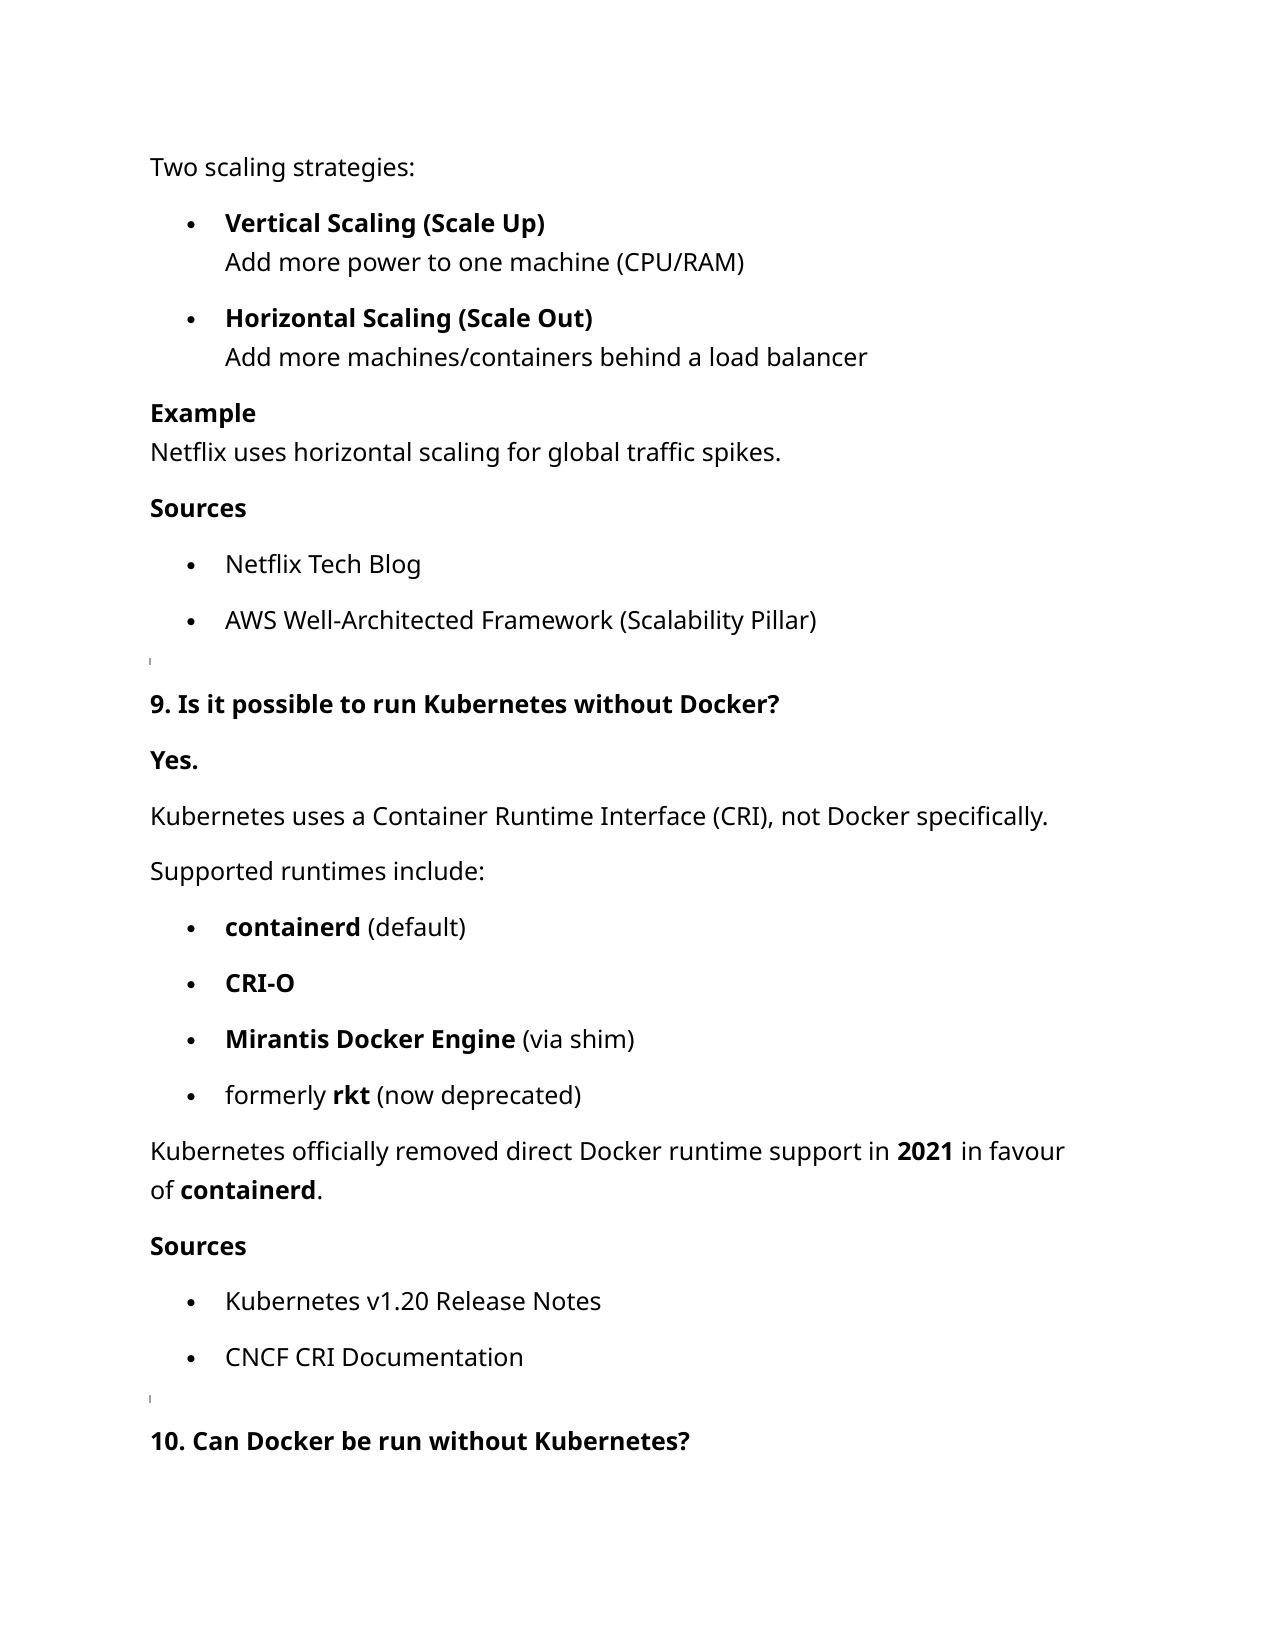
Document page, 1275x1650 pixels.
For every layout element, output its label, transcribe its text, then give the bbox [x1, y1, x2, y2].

text Example Netflix uses horizontal scaling for global traffic spikes. [150, 396, 1125, 469]
list Mirantis Docker Engine (via shim) [187, 1021, 1125, 1056]
text Two scaling strategies: [150, 150, 1125, 184]
list CNCF CRI Documentation [187, 1340, 1125, 1374]
text 10. Can Docker be run without Kubernetes? [150, 1424, 1125, 1458]
text Supported runtimes include: [150, 854, 1125, 888]
text Sources [150, 491, 1125, 525]
text 9. Is it possible to run Kubernetes without Docker? [150, 686, 1125, 721]
list AWS Well-Architected Framework (Scalability Pillar) [187, 602, 1125, 637]
text Kubernetes officially removed direct Docker runtime support in 2021 in favour of containerd. [150, 1133, 1125, 1206]
list Vertical Scaling (Scale Up) Add more power to one machine (CPU/RAM) [187, 206, 1125, 279]
list Horizontal Scaling (Scale Out) Add more machines/containers behind a load balancer [187, 301, 1125, 374]
list formerly rkt (now deprecated) [187, 1077, 1125, 1111]
list Kubernetes v1.20 Release Notes [187, 1284, 1125, 1318]
list Netflix Tech Blog [187, 547, 1125, 581]
text Kubernetes uses a Container Runtime Interface (CRI), not Docker specifically. [150, 798, 1125, 832]
text Yes. [150, 742, 1125, 776]
list containerd (default) [187, 910, 1125, 944]
text Sources [150, 1228, 1125, 1262]
list CRI-O [187, 966, 1125, 1000]
